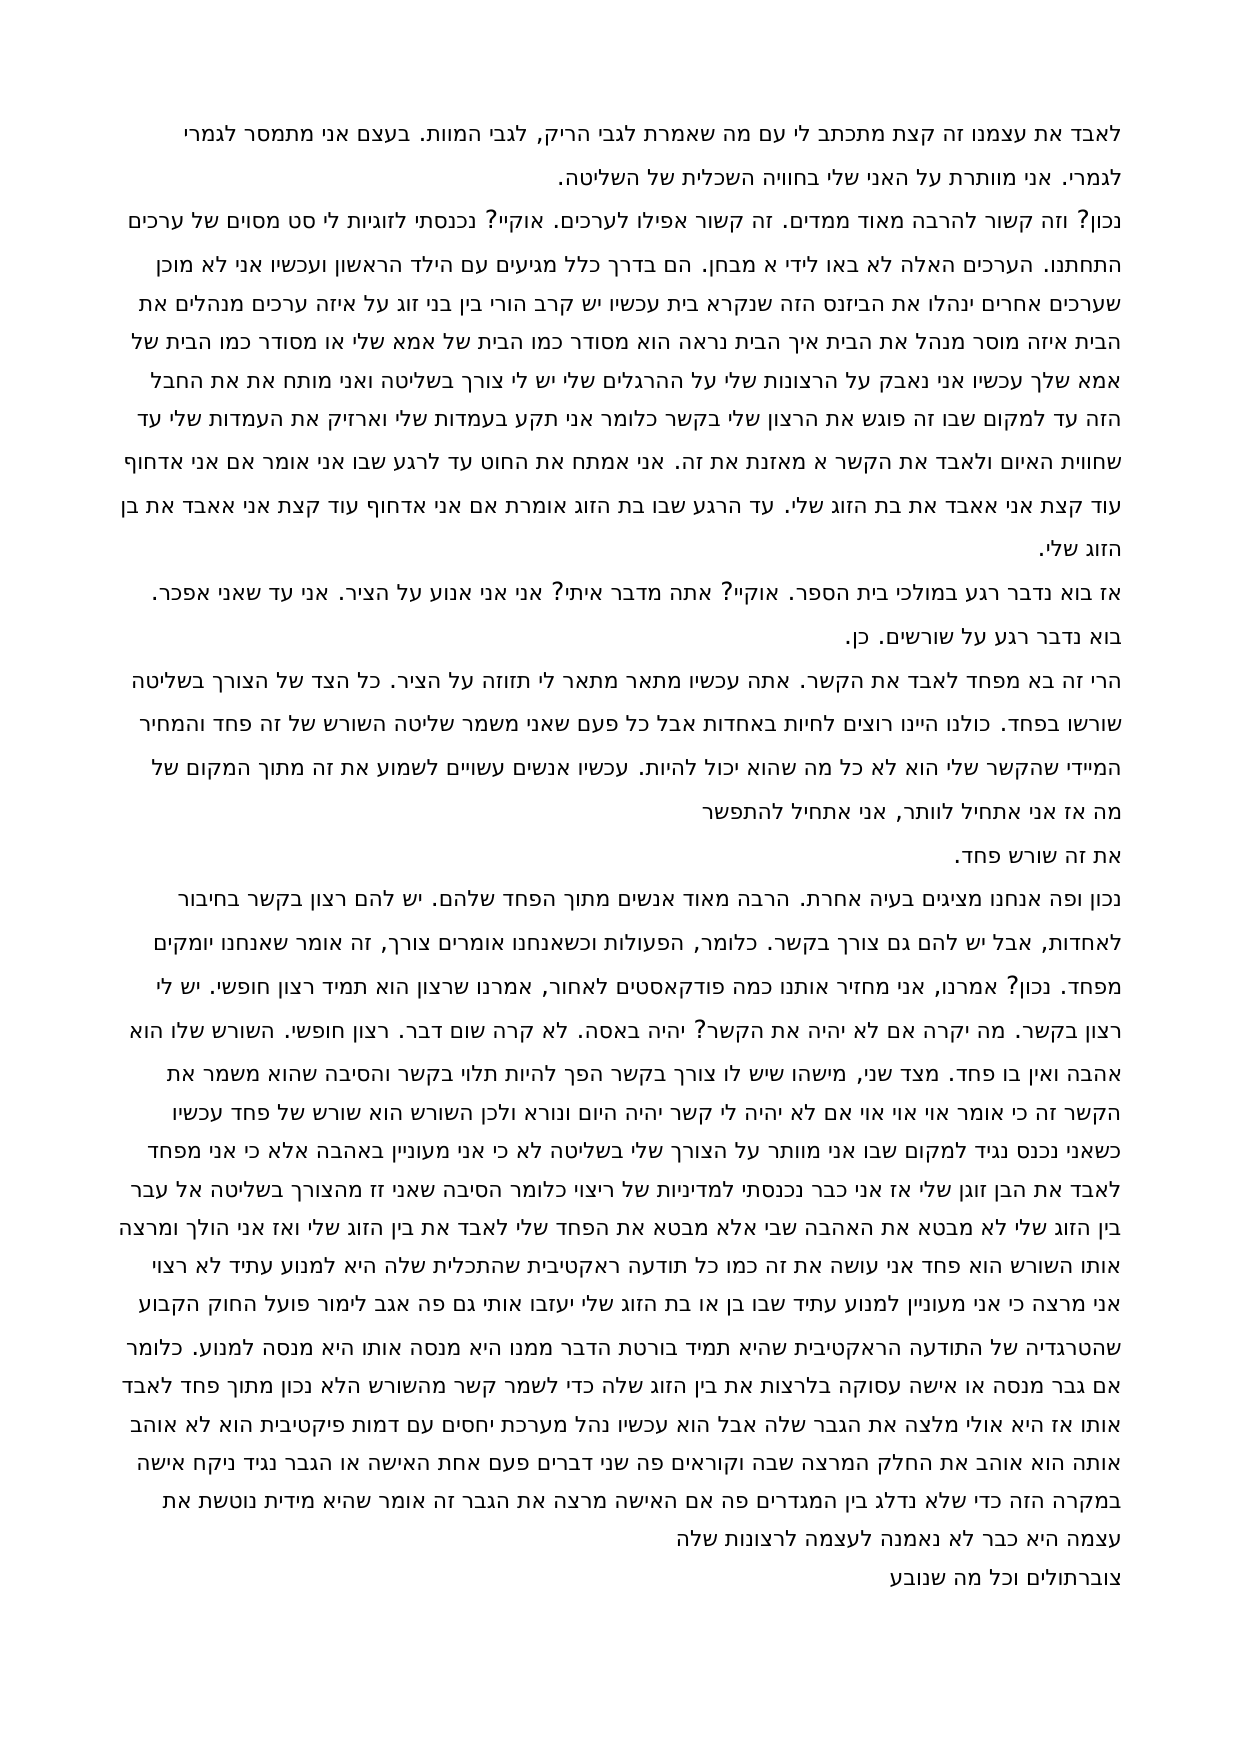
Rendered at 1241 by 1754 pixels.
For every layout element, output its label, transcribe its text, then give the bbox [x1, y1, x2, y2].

text נכון? וזה קשור להרבה מאוד ממדים. זה קשור אפילו לערכים. אוקיי? נכנסתי לזוגיות לי סט מסוים של ערכים התחתנו. הערכים האלה לא באו לידי א מבחן. הם בדרך כלל מגיעים עם הילד הראשון ועכשיו אני לא מוכן שערכים אחרים ינהלו את הביזנס הזה שנקרא בית עכשיו יש קרב הורי בין בני זוג על איזה ערכים מנהלים את הבית איזה מוסר מנהל את הבית איך הבית נראה הוא מסודר כמו הבית של אמא שלי או מסודר כמו הבית של אמא שלך עכשיו אני נאבק על הרצונות שלי על ההרגלים שלי יש לי צורך בשליטה ואני מותח את את החבל הזה עד למקום שבו זה פוגש את הרצון שלי בקשר כלומר אני תקע בעמדות שלי וארזיק את העמדות שלי עד שחווית האיום ולאבד את הקשר א מאזנת את זה. אני אמתח את החוט עד לרגע שבו אני אומר אם אני אדחוף עוד קצת אני אאבד את בת הזוג שלי. עד הרגע שבו בת הזוג אומרת אם אני אדחוף עוד קצת אני אאבד את בן הזוג שלי. [118, 206, 1122, 563]
text לאבד את עצמנו זה קצת מתכתב לי עם מה שאמרת לגבי הריק, לגבי המוות. בעצם אני מתמסר לגמרי לגמרי. אני מוותרת על האני שלי בחוויה השכלית של השליטה. [118, 118, 1122, 191]
text הרי זה בא מפחד לאבד את הקשר. אתה עכשיו מתאר מתאר לי תזוזה על הציר. כל הצד של הצורך בשליטה שורשו בפחד. כולנו היינו רוצים לחיות באחדות אבל כל פעם שאני משמר שליטה השורש של זה פחד והמחיר המיידי שהקשר שלי הוא לא כל מה שהוא יכול להיות. עכשיו אנשים עשויים לשמוע את זה מתוך המקום של מה אז אני אתחיל לוותר, אני אתחיל להתפשר [118, 665, 1122, 825]
text נכון ופה אנחנו מציגים בעיה אחרת. הרבה מאוד אנשים מתוך הפחד שלהם. יש להם רצון בקשר בחיבור לאחדות, אבל יש להם גם צורך בקשר. כלומר, הפעולות וכשאנחנו אומרים צורך, זה אומר שאנחנו יומקים מפחד. נכון? אמרנו, אני מחזיר אותנו כמה פודקאסטים לאחור, אמרנו שרצון הוא תמיד רצון חופשי. יש לי רצון בקשר. מה יקרה אם לא יהיה את הקשר? יהיה באסה. לא קרה שום דבר. רצון חופשי. השורש שלו הוא אהבה ואין בו פחד. מצד שני, מישהו שיש לו צורך בקשר הפך להיות תלוי בקשר והסיבה שהוא משמר את הקשר זה כי אומר אוי אוי אוי אם לא יהיה לי קשר יהיה היום ונורא ולכן השורש הוא שורש של פחד עכשיו כשאני נכנס נגיד למקום שבו אני מוותר על הצורך שלי בשליטה לא כי אני מעוניין באהבה אלא כי אני מפחד לאבד את הבן זוגן שלי אז אני כבר נכנסתי למדיניות של ריצוי כלומר הסיבה שאני זז מהצורך בשליטה אל עבר בין הזוג שלי לא מבטא את האהבה שבי אלא מבטא את הפחד שלי לאבד את בין הזוג שלי ואז אני הולך ומרצה אותו השורש הוא פחד אני עושה את זה כמו כל תודעה ראקטיבית שהתכלית שלה היא למנוע עתיד לא רצוי אני מרצה כי אני מעוניין למנוע עתיד שבו בן או בת הזוג שלי יעזבו אותי גם פה אגב לימור פועל החוק הקבוע שהטרגדיה של התודעה הראקטיבית שהיא תמיד בורטת הדבר ממנו היא מנסה אותו היא מנסה למנוע. כלומר אם גבר מנסה או אישה עסוקה בלרצות את בין הזוג שלה כדי לשמר קשר מהשורש הלא נכון מתוך פחד לאבד אותו אז היא אולי מלצה את הגבר שלה אבל הוא עכשיו נהל מערכת יחסים עם דמות פיקטיבית הוא לא אוהב אותה הוא אוהב את החלק המרצה שבה וקוראים פה שני דברים פעם אחת האישה או הגבר נגיד ניקח אישה במקרה הזה כדי שלא נדלג בין המגדרים פה אם האישה מרצה את הגבר זה אומר שהיא מידית נוטשת את עצמה היא כבר לא נאמנה לעצמה לרצונות שלה [118, 883, 1122, 1552]
text אז בוא נדבר רגע במולכי בית הספר. אוקיי? אתה מדבר איתי? אני אני אנוע על הציר. אני עד שאני אפכר. בוא נדבר רגע על שורשים. כן. [118, 577, 1122, 650]
text צוברתולים וכל מה שנובע [118, 1565, 1122, 1590]
text את זה שורש פחד. [118, 840, 1122, 869]
